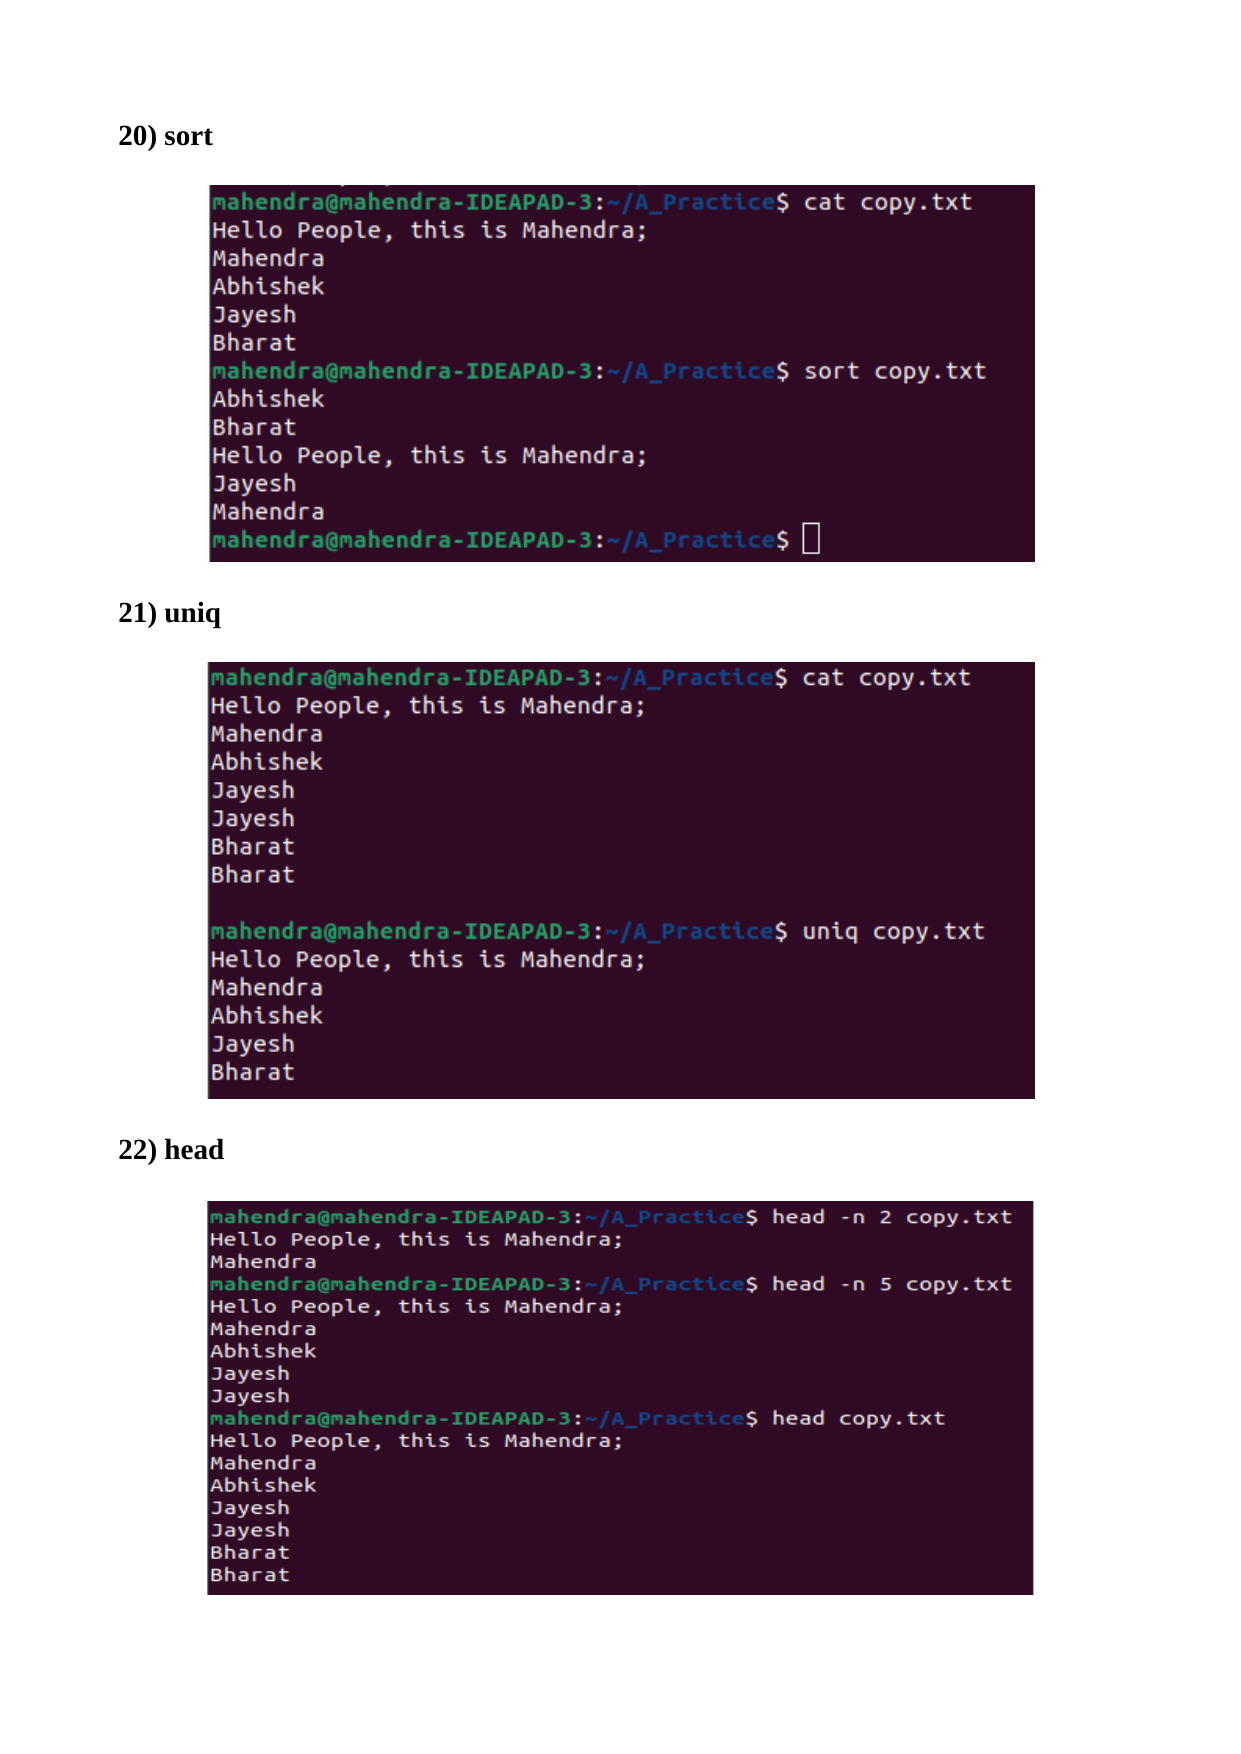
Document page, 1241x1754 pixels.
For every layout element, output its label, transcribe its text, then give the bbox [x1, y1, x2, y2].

text 22) head [118, 1132, 1122, 1165]
picture [205, 662, 1035, 1099]
picture [205, 185, 1035, 562]
picture [206, 1201, 1034, 1595]
text 21) uniq [118, 595, 1122, 629]
text 20) sort [118, 118, 1122, 152]
